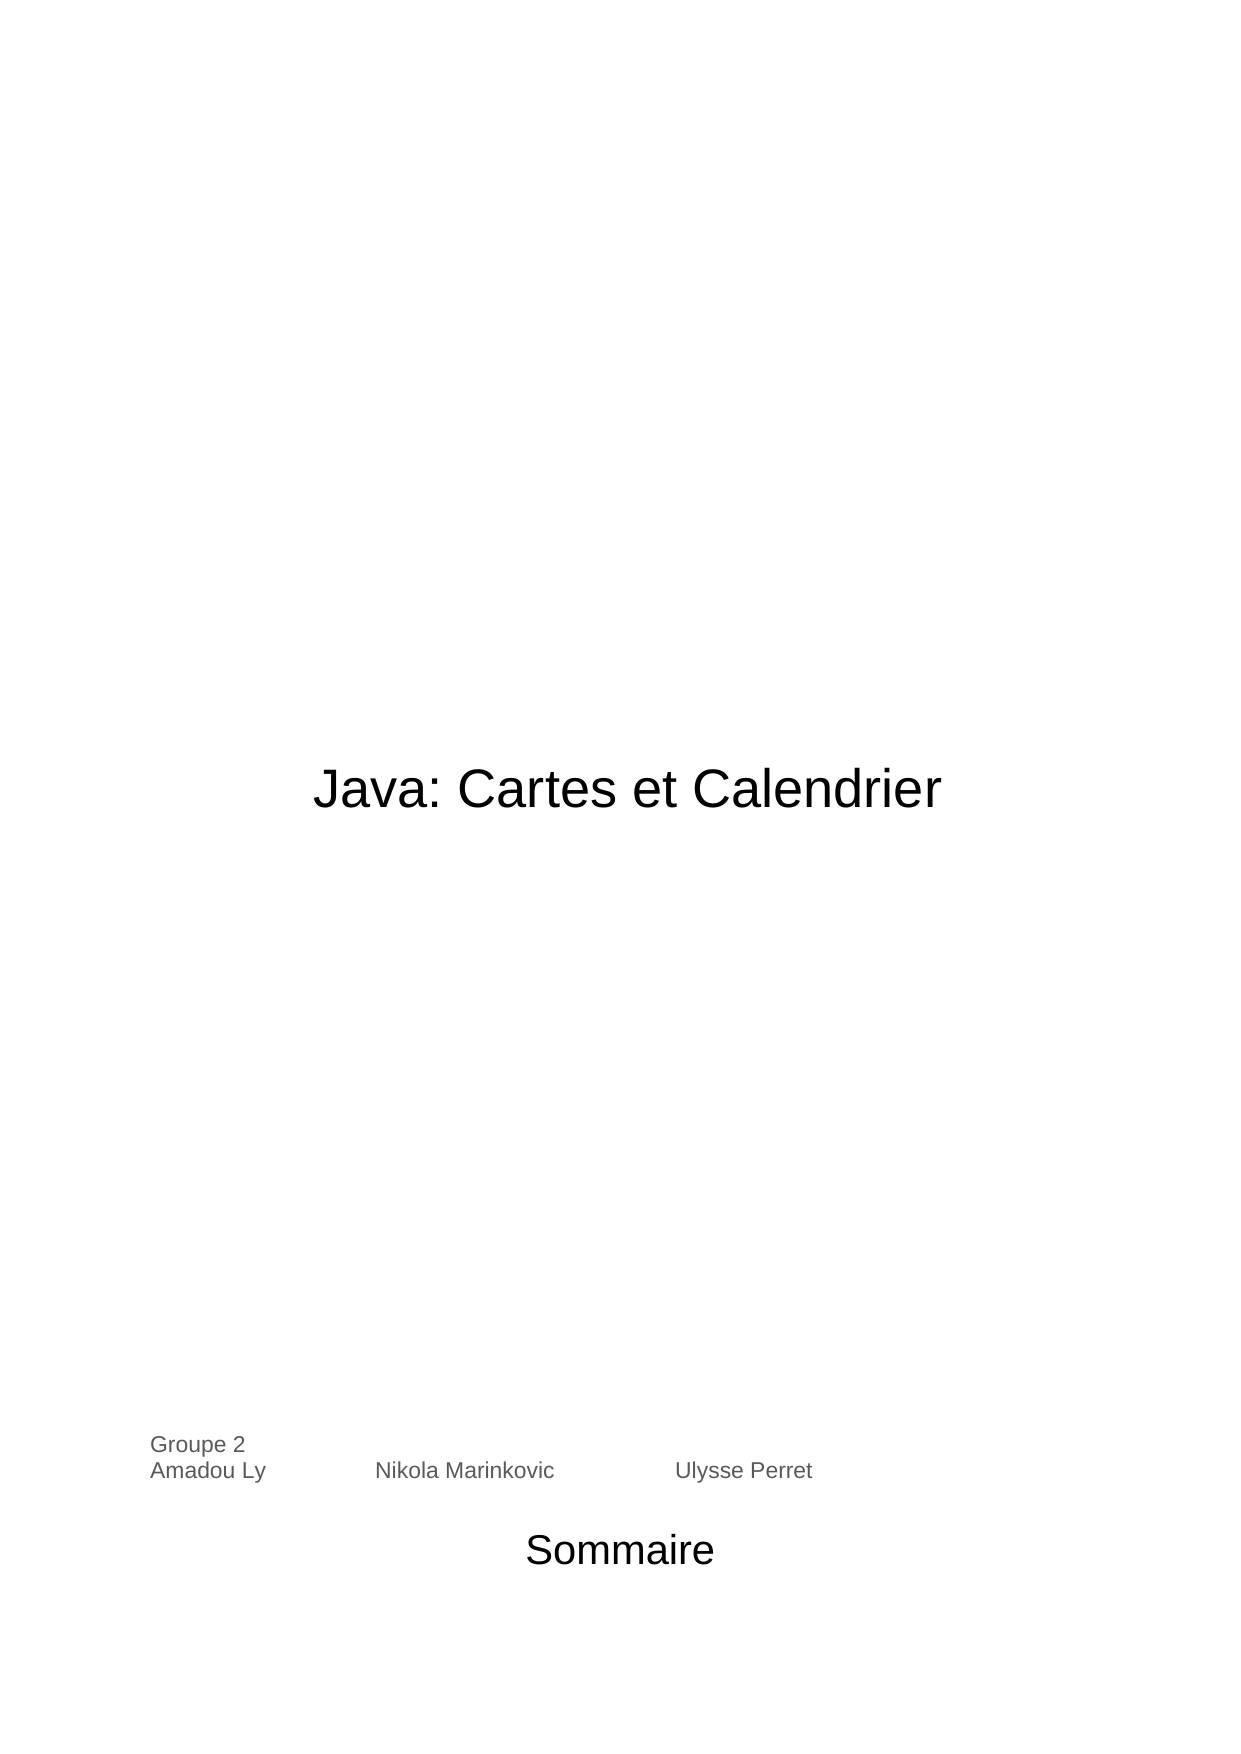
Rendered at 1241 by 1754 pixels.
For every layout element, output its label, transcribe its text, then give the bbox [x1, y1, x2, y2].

title Java: Cartes et Calendrier [150, 756, 1090, 818]
subtitle Sommaire [150, 1525, 1090, 1573]
text Groupe 2 [150, 1431, 1090, 1457]
text Amadou Ly Nikola Marinkovic Ulysse Perret [150, 1457, 1090, 1483]
